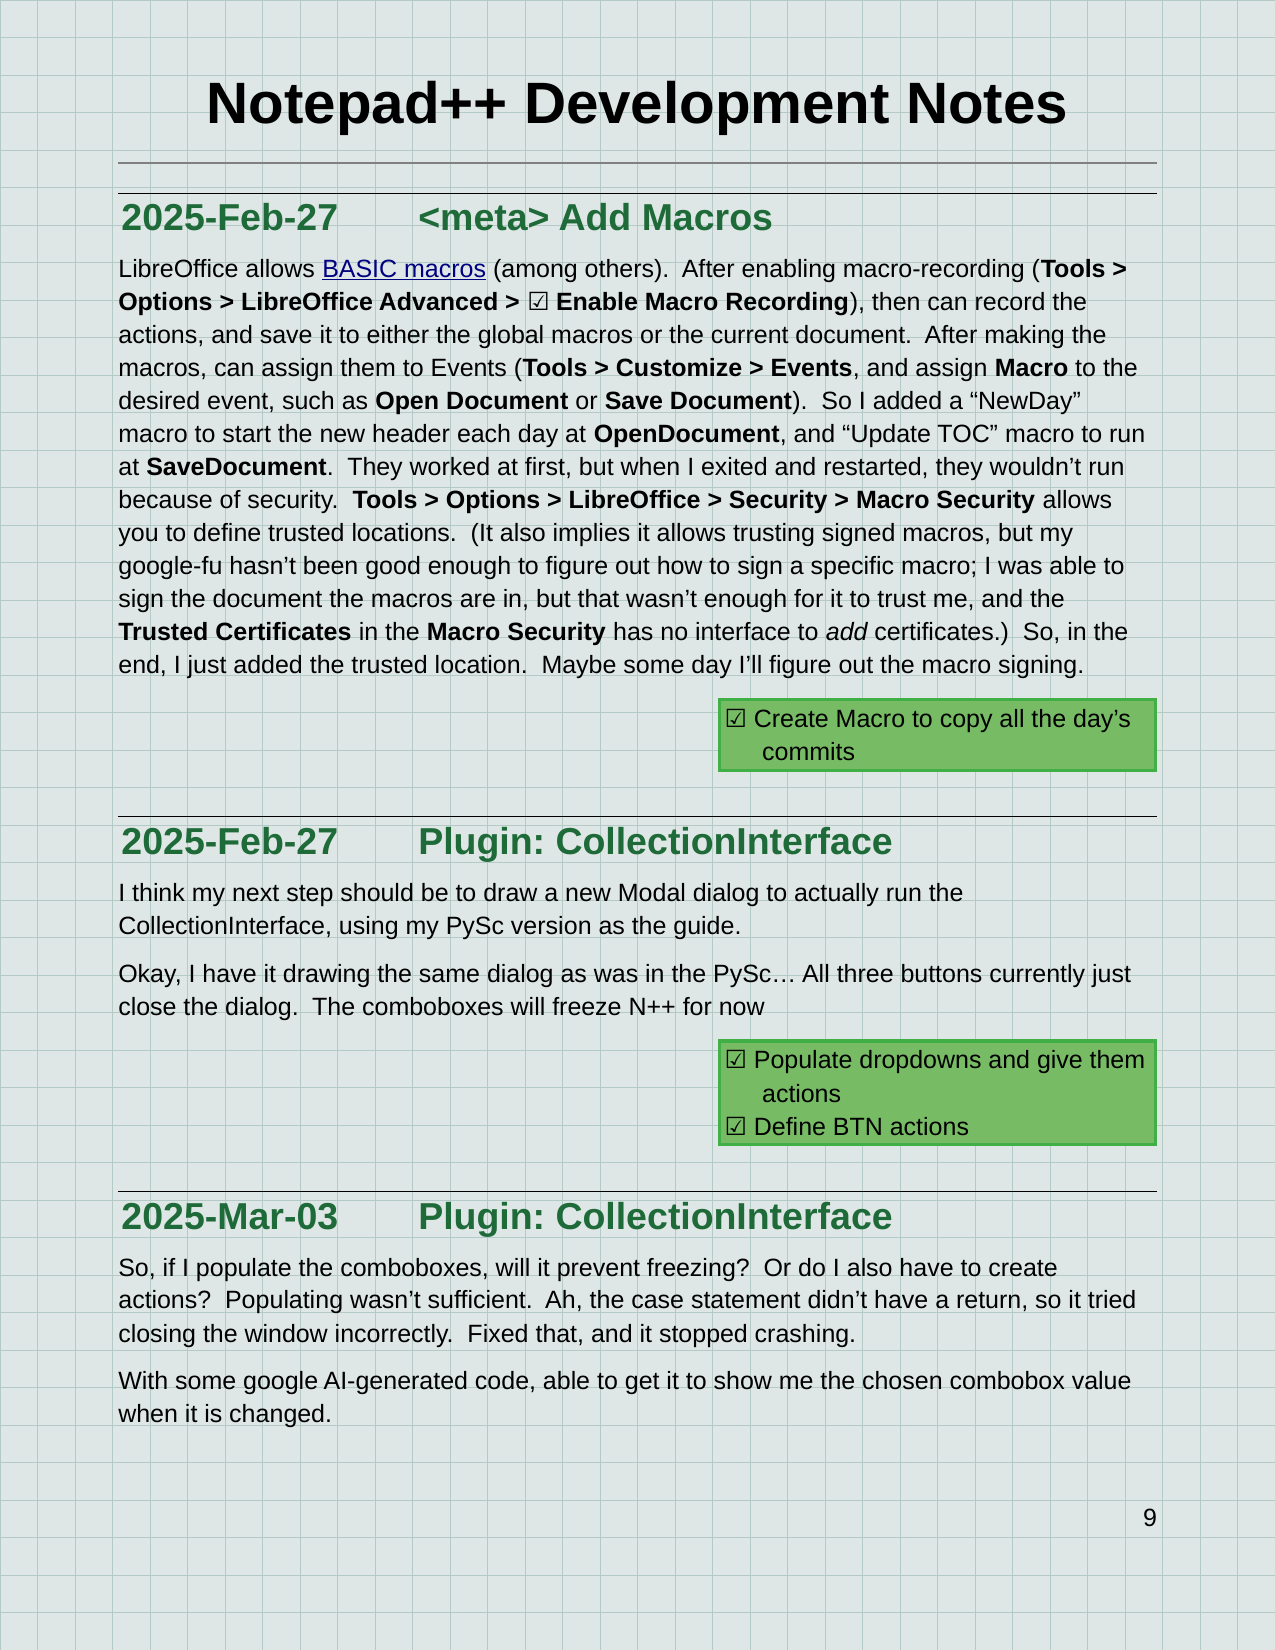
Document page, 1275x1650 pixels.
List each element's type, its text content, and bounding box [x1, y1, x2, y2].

text LibreOffice allows BASIC macros (among others). After enabling macro-recording (Tools > Options > LibreOffice Advanced > ☑ Enable Macro Recording), then can record the actions, and save it to either the global macros or the current document. After making the macros, can assign them to Events (Tools > Customize > Events, and assign Macro to the desired event, such as Open Document or Save Document). So I added a “NewDay” macro to start the new header each day at OpenDocument, and “Update TOC” macro to run at SaveDocument. They worked at first, but when I exited and restarted, they wouldn’t run because of security. Tools > Options > LibreOffice > Security > Macro Security allows you to define trusted locations. (It also implies it allows trusting signed macros, but my google-fu hasn’t been good enough to figure out how to sign a specific macro; I was able to sign the document the macros are in, but that wasn’t enough for it to trust me, and the Trusted Certificates in the Macro Security has no interface to add certificates.) So, in the end, I just added the trusted location. Maybe some day I’ll figure out the macro signing. [118, 254, 1157, 679]
subtitle 2025-Mar-03 Plugin: CollectionInterface [118, 1192, 1157, 1240]
subtitle 2025-Feb-27 Plugin: CollectionInterface [118, 817, 1157, 866]
text So, if I populate the comboboxes, will it prevent freezing? Or do I also have to create actions? Populating wasn’t sufficient. Ah, the case statement didn’t have a return, so it tried closing the window incorrectly. Fixed that, and it stopped crashing. [118, 1252, 1157, 1347]
text ☑ Create Macro to copy all the day’s commits [721, 701, 1154, 769]
text ☑ Define BTN actions [721, 1105, 1154, 1143]
subtitle 2025-Feb-27 <meta> Add Macros [118, 194, 1157, 242]
text With some google AI-generated code, able to get it to show me the chosen combobox value when it is changed. [118, 1366, 1157, 1428]
text Okay, I have it drawing the same dialog as was in the PySc… All three buttons currently just close the dialog. The comboboxes will freeze N++ for now [118, 959, 1157, 1021]
text ☑ Populate dropdowns and give them actions [721, 1043, 1154, 1105]
text I think my next step should be to draw a new Modal dialog to actually run the CollectionInterface, using my PySc version as the guide. [118, 878, 1157, 940]
